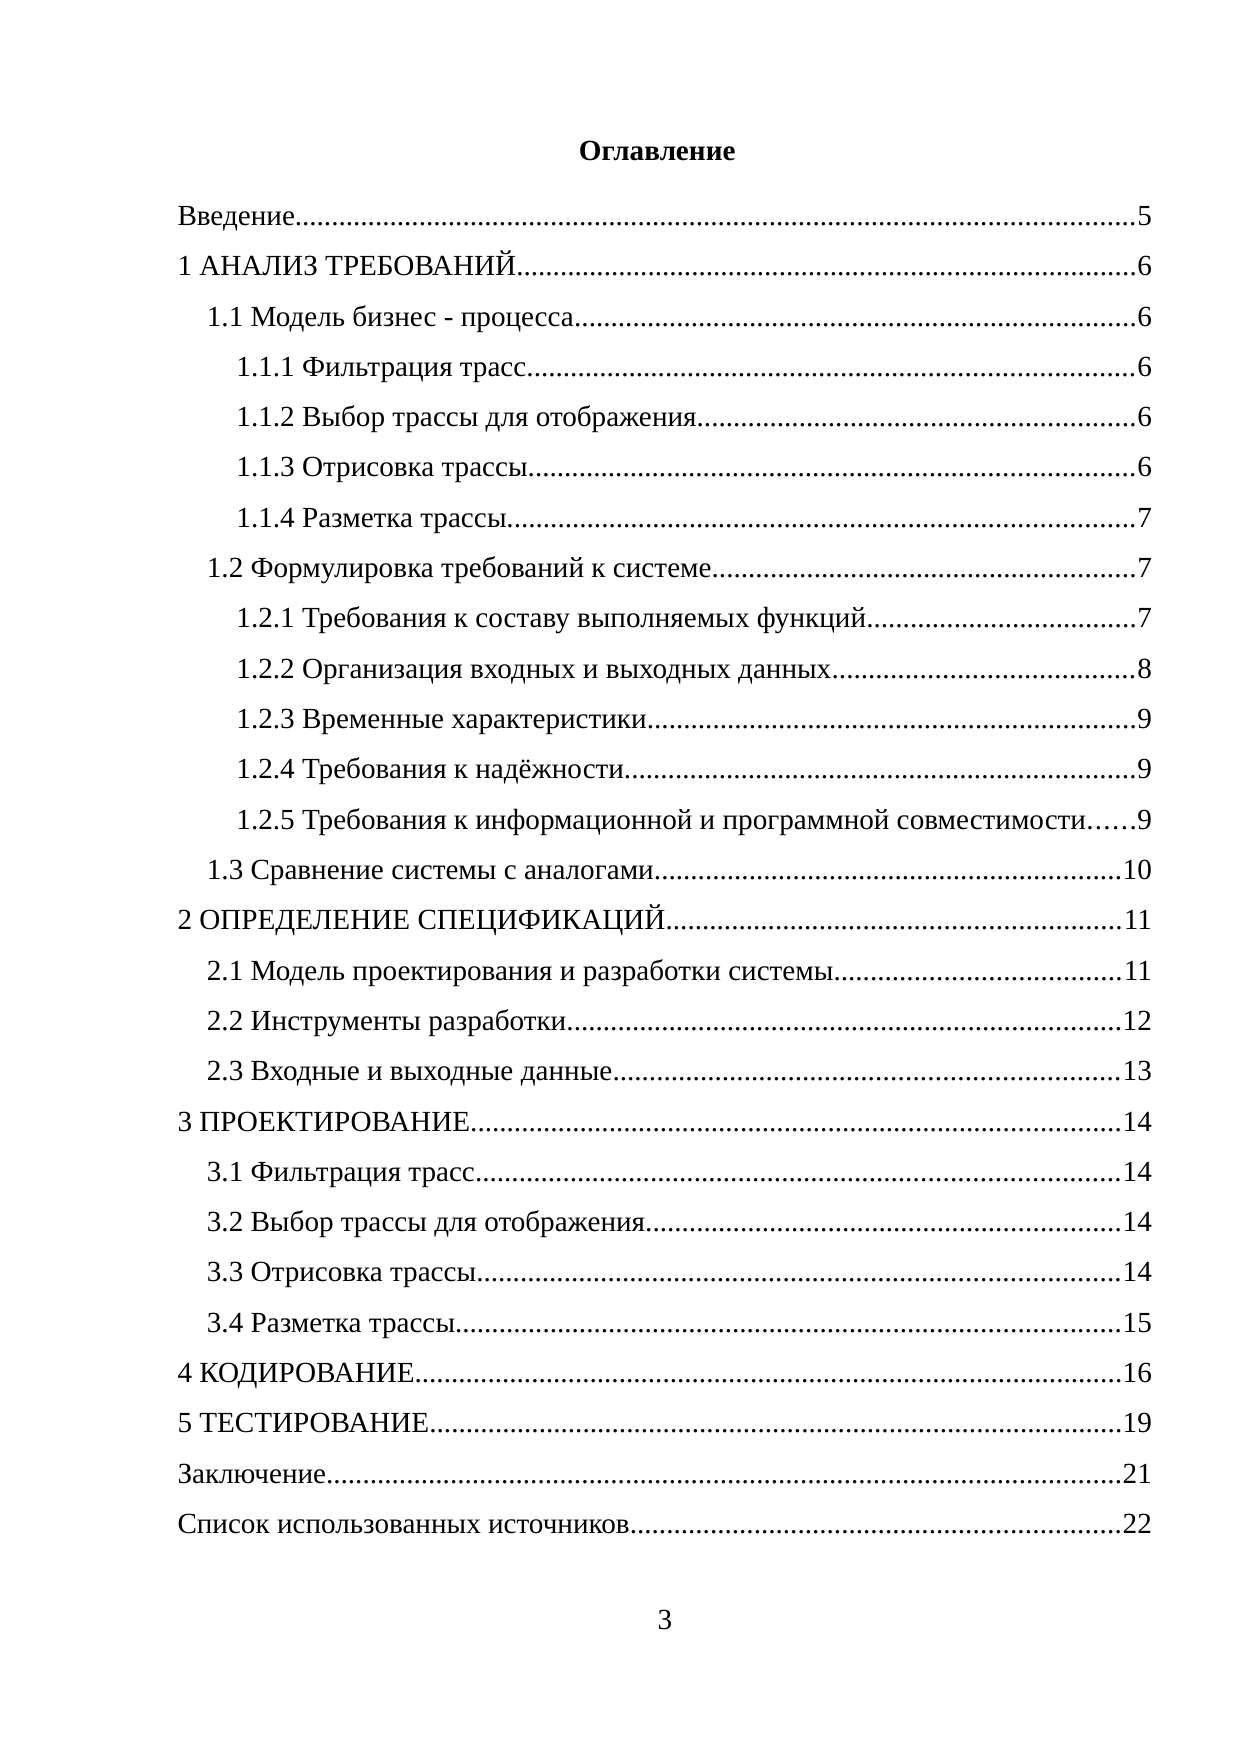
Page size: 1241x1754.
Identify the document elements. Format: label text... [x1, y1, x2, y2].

title Оглавление [251, 133, 1063, 166]
text Введение 5 [177, 198, 1152, 232]
text 1.2.4 Требования к надёжности 9 [236, 751, 1152, 785]
text 1.1 Модель бизнес - процесса 6 [207, 299, 1152, 332]
text Список использованных источников 22 [177, 1506, 1152, 1540]
text 1.1.2 Выбор трассы для отображения 6 [236, 399, 1152, 433]
text Заключение 21 [177, 1456, 1152, 1489]
text 3.1 Фильтрация трасс 14 [207, 1154, 1152, 1187]
text 4 КОДИРОВАНИЕ 16 [177, 1355, 1152, 1389]
text 1.2 Формулировка требований к системе 7 [207, 550, 1152, 584]
text 1.2.3 Временные характеристики 9 [236, 701, 1152, 735]
text 2 ОПРЕДЕЛЕНИЕ СПЕЦИФИКАЦИЙ 11 [177, 902, 1152, 936]
text 1.2.5 Требования к информационной и программной совместимости 9 [236, 802, 1152, 835]
text 2.1 Модель проектирования и разработки системы 11 [207, 953, 1152, 986]
text 1.3 Сравнение системы с аналогами 10 [207, 852, 1152, 886]
text 2.3 Входные и выходные данные 13 [207, 1053, 1152, 1087]
text 3.3 Отрисовка трассы 14 [207, 1254, 1152, 1288]
text 1.1.1 Фильтрация трасс 6 [236, 349, 1152, 382]
text 3.2 Выбор трассы для отображения 14 [207, 1204, 1152, 1238]
text 1.1.3 Отрисовка трассы 6 [236, 449, 1152, 483]
text 1.2.2 Организация входных и выходных данных 8 [236, 651, 1152, 684]
text 5 ТЕСТИРОВАНИЕ 19 [177, 1406, 1152, 1439]
text 1.2.1 Требования к составу выполняемых функций 7 [236, 601, 1152, 634]
text 3 ПРОЕКТИРОВАНИЕ 14 [177, 1104, 1152, 1137]
text 1 АНАЛИЗ ТРЕБОВАНИЙ 6 [177, 248, 1152, 282]
text 1.1.4 Разметка трассы 7 [236, 500, 1152, 533]
text 2.2 Инструменты разработки 12 [207, 1003, 1152, 1037]
text 3.4 Разметка трассы 15 [207, 1305, 1152, 1338]
